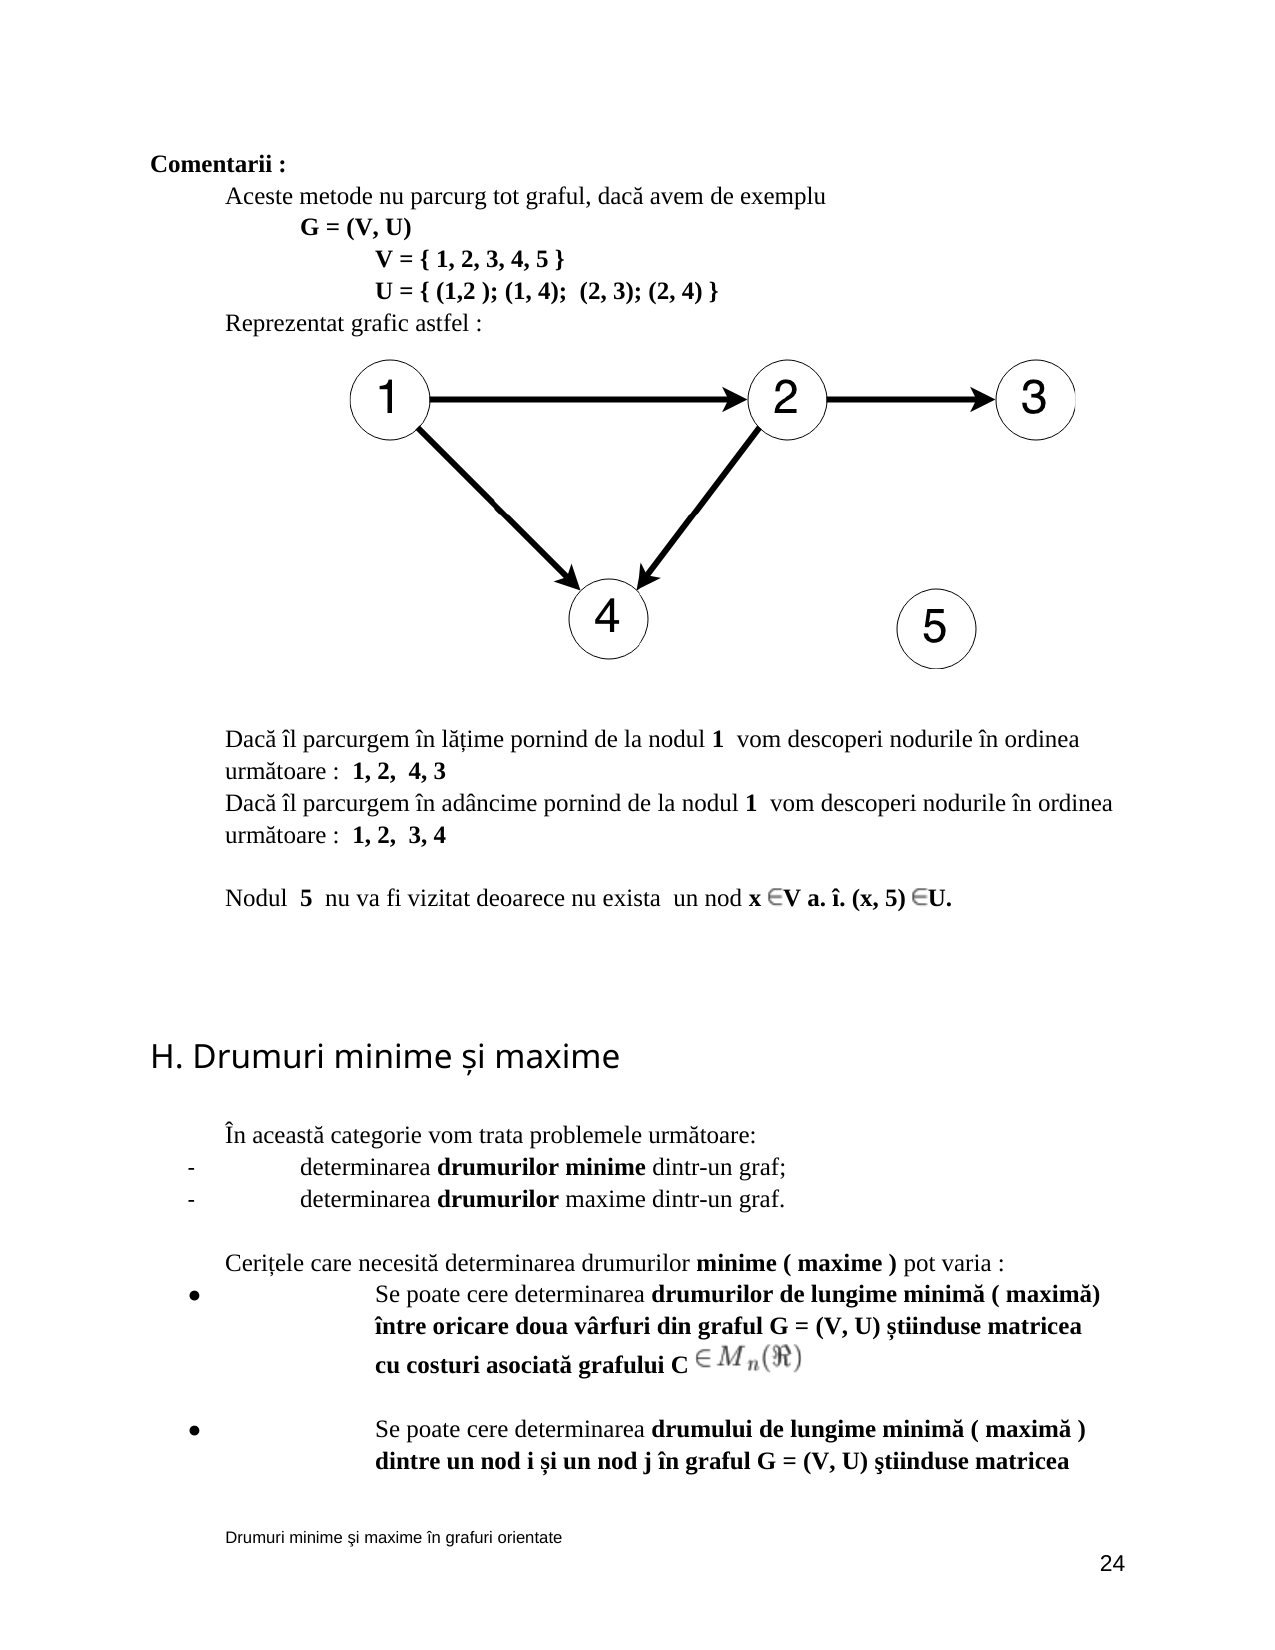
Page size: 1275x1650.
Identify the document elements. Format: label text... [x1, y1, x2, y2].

picture [767, 888, 783, 907]
text U = { (1,2 ); (1, 4); (2, 3); (2, 4) } [150, 277, 1125, 305]
text V = { 1, 2, 3, 4, 5 } [150, 245, 1125, 273]
picture [695, 1344, 802, 1374]
text Cerițele care necesită determinarea drumurilor minime ( maxime ) pot varia : [150, 1249, 1125, 1276]
list Se poate cere determinarea drumului de lungime minimă ( maximă ) [187, 1415, 1125, 1443]
text Comentarii : [150, 150, 1125, 178]
subtitle H. Drumuri minime și maxime [150, 1032, 1125, 1078]
list determinarea drumurilor minime dintr-un graf; [187, 1153, 1125, 1181]
text În această categorie vom trata problemele următoare: [150, 1122, 1125, 1149]
text Nodul 5 nu va fi vizitat deoarece nu exista un nod x V a. î. (x, 5) U. [225, 884, 1125, 912]
text dintre un nod i și un nod j în graful G = (V, U) ştiinduse matricea [375, 1447, 1125, 1474]
text Dacă îl parcurgem în lățime pornind de la nodul 1 vom descoperi nodurile în ordinea următoare : 1, 2, 4, 3 [225, 726, 1125, 785]
text cu costuri asociată grafului C [150, 1344, 1125, 1379]
picture [349, 359, 1076, 671]
text G = (V, U) [150, 213, 1125, 241]
text Aceste metode nu parcurg tot graful, dacă avem de exemplu [150, 182, 1125, 209]
text Reprezentat grafic astfel : [150, 309, 1125, 337]
text Dacă îl parcurgem în adâncime pornind de la nodul 1 vom descoperi nodurile în ordinea următoare : 1, 2, 3, 4 [225, 789, 1125, 849]
picture [912, 888, 928, 907]
list Se poate cere determinarea drumurilor de lungime minimă ( maximă) între oricare doua vârfuri din graful G = (V, U) știinduse matricea [187, 1281, 1125, 1340]
list determinarea drumurilor maxime dintr-un graf. [187, 1185, 1125, 1213]
